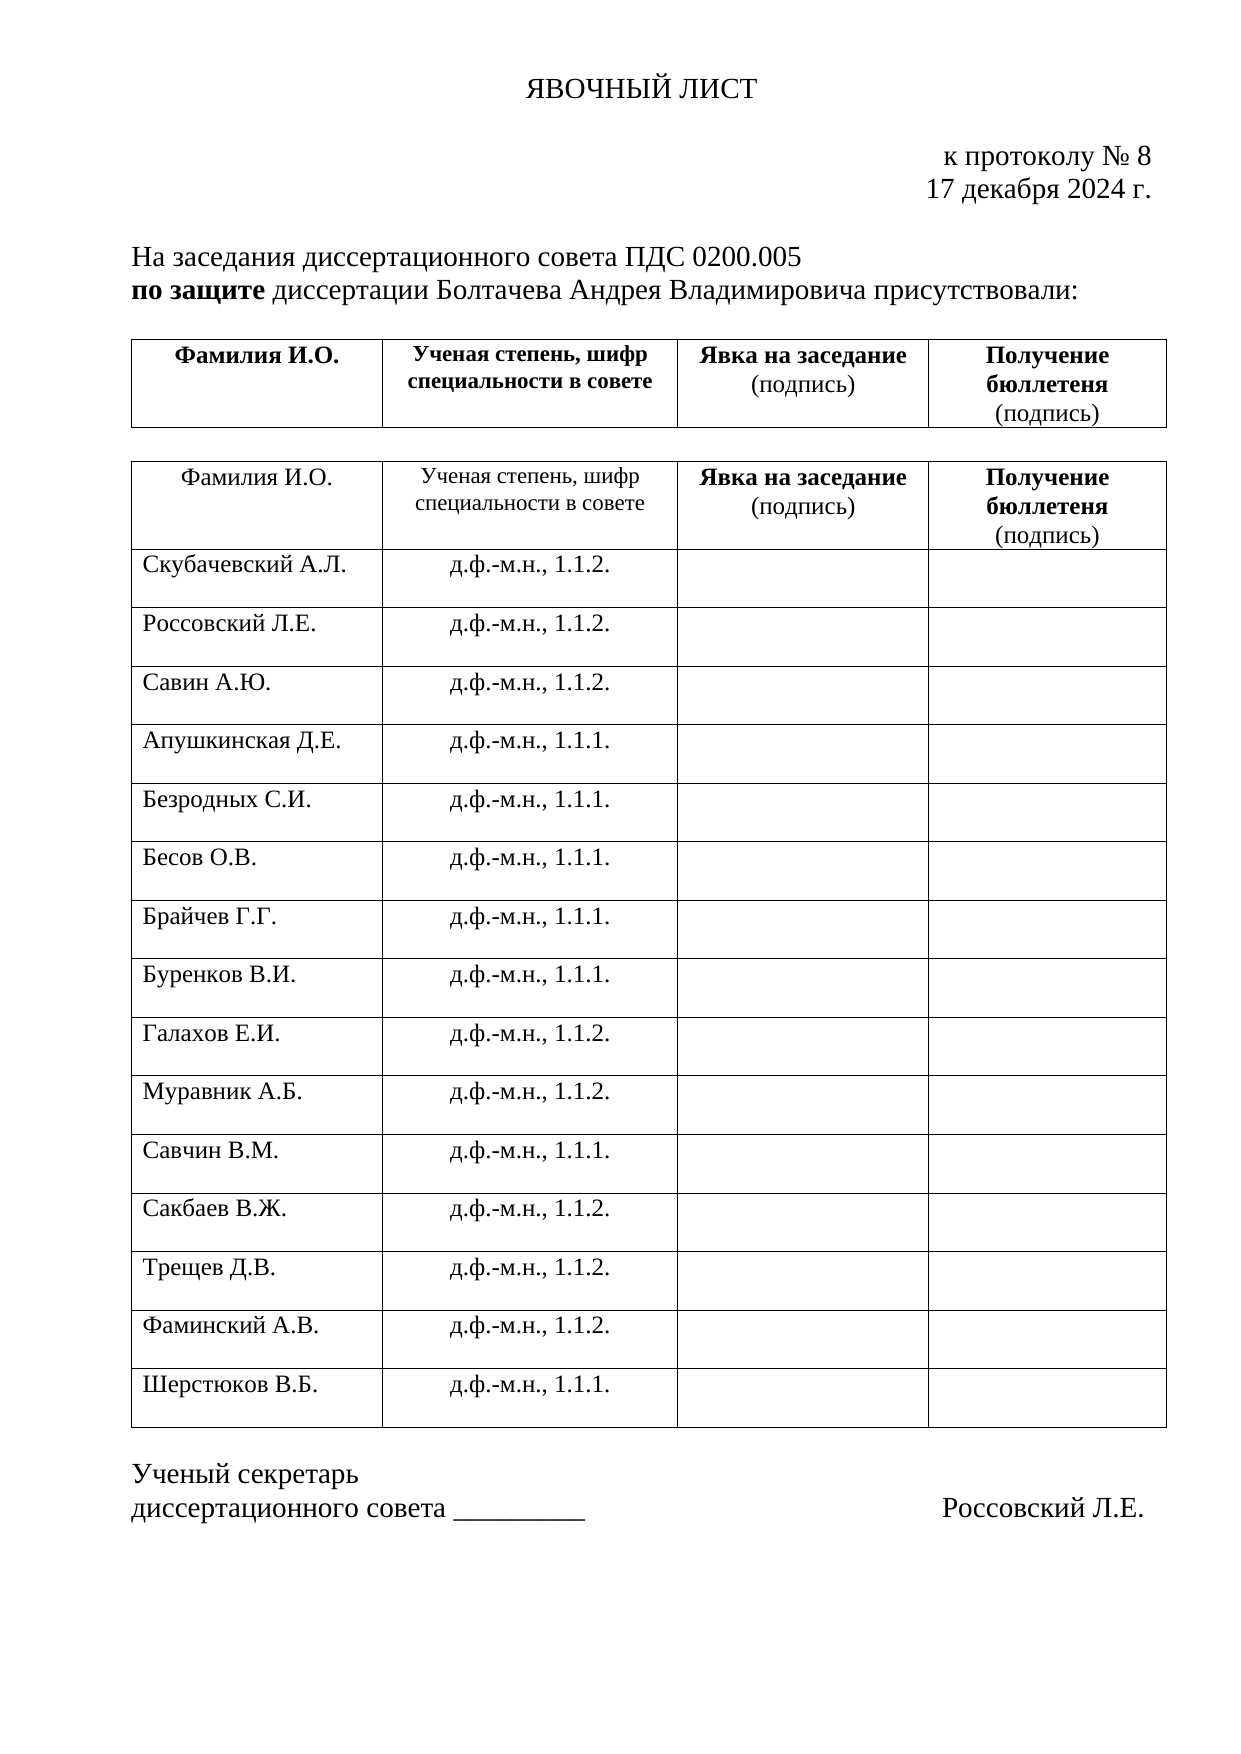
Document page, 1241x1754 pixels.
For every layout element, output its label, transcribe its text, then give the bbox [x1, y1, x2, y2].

table_cell Скубачевский А.Л. [132, 550, 382, 607]
table_cell д.ф.-м.н., 1.1.1. [383, 1369, 677, 1427]
table_cell [678, 608, 928, 666]
table_cell д.ф.-м.н., 1.1.2. [383, 550, 677, 607]
table_cell Савин А.Ю. [132, 667, 382, 724]
table_cell Россовский Л.Е. [132, 608, 382, 666]
table_cell [929, 608, 1166, 666]
table_cell [678, 1252, 928, 1309]
table_cell [929, 725, 1166, 783]
text На заседания диссертационного совета ПДС 0200.005 [131, 239, 1152, 272]
table_cell [929, 550, 1166, 607]
table_cell д.ф.-м.н., 1.1.1. [383, 725, 677, 783]
table_cell [678, 1311, 928, 1368]
table_cell [678, 550, 928, 607]
table_cell Буренков В.И. [132, 959, 382, 1017]
text ЯВОЧНЫЙ ЛИСТ [131, 71, 1152, 104]
text по защите диссертации Болтачева Андрея Владимировича присутствовали: [131, 272, 1152, 306]
table_cell Муравник А.Б. [132, 1076, 382, 1134]
table_cell [929, 1311, 1166, 1368]
table_cell [678, 1018, 928, 1075]
table_cell Апушкинская Д.Е. [132, 725, 382, 783]
table_cell Фаминский А.В. [132, 1311, 382, 1368]
text Ученый секретарь [131, 1456, 1152, 1490]
table_cell Трещев Д.В. [132, 1252, 382, 1309]
table_cell [678, 667, 928, 724]
table_cell [929, 1018, 1166, 1075]
table_cell д.ф.-м.н., 1.1.2. [383, 667, 677, 724]
table_cell Брайчев Г.Г. [132, 901, 382, 958]
table_cell [678, 1076, 928, 1134]
table_cell д.ф.-м.н., 1.1.2. [383, 1252, 677, 1309]
table_cell д.ф.-м.н., 1.1.2. [383, 1311, 677, 1368]
table_cell Шерстюков В.Б. [132, 1369, 382, 1427]
table_cell Сакбаев В.Ж. [132, 1194, 382, 1251]
table_cell [929, 901, 1166, 958]
table_cell [929, 667, 1166, 724]
table_cell [929, 959, 1166, 1017]
table_header Ученая степень, шифр специальности в совете [383, 340, 677, 427]
table_cell [678, 959, 928, 1017]
table_header Явка на заседание (подпись) [678, 462, 928, 548]
table_header Получение бюллетеня (подпись) [929, 340, 1166, 427]
table_cell [678, 1135, 928, 1192]
table_header Получение бюллетеня (подпись) [929, 462, 1166, 548]
text диссертационного совета _________ Россовский Л.Е. [131, 1490, 1152, 1523]
table_cell д.ф.-м.н., 1.1.1. [383, 784, 677, 841]
table_cell д.ф.-м.н., 1.1.1. [383, 1135, 677, 1192]
table_cell [929, 1076, 1166, 1134]
table_header Явка на заседание (подпись) [678, 340, 928, 427]
table_cell д.ф.-м.н., 1.1.2. [383, 608, 677, 666]
table_cell Безродных С.И. [132, 784, 382, 841]
table_cell [678, 1194, 928, 1251]
table_cell [678, 842, 928, 900]
table_cell Галахов Е.И. [132, 1018, 382, 1075]
table_cell д.ф.-м.н., 1.1.2. [383, 1018, 677, 1075]
text 17 декабря 2024 г. [500, 172, 1152, 205]
table_cell д.ф.-м.н., 1.1.1. [383, 959, 677, 1017]
table_header Фамилия И.О. [132, 462, 382, 548]
table_cell [929, 1194, 1166, 1251]
table_cell [678, 784, 928, 841]
table_cell [929, 1135, 1166, 1192]
table_cell [929, 842, 1166, 900]
table_cell Бесов О.В. [132, 842, 382, 900]
table_cell д.ф.-м.н., 1.1.1. [383, 842, 677, 900]
table_cell [678, 725, 928, 783]
table_cell [929, 1369, 1166, 1427]
table_cell [678, 901, 928, 958]
table_cell Савчин В.М. [132, 1135, 382, 1192]
table_cell д.ф.-м.н., 1.1.1. [383, 901, 677, 958]
table_cell [929, 784, 1166, 841]
table_header Ученая степень, шифр специальности в совете [383, 462, 677, 548]
table_cell д.ф.-м.н., 1.1.2. [383, 1076, 677, 1134]
table_cell [929, 1252, 1166, 1309]
table_cell д.ф.-м.н., 1.1.2. [383, 1194, 677, 1251]
table_cell [678, 1369, 928, 1427]
table_header Фамилия И.О. [132, 340, 382, 427]
text к протоколу № 8 [131, 138, 1152, 172]
